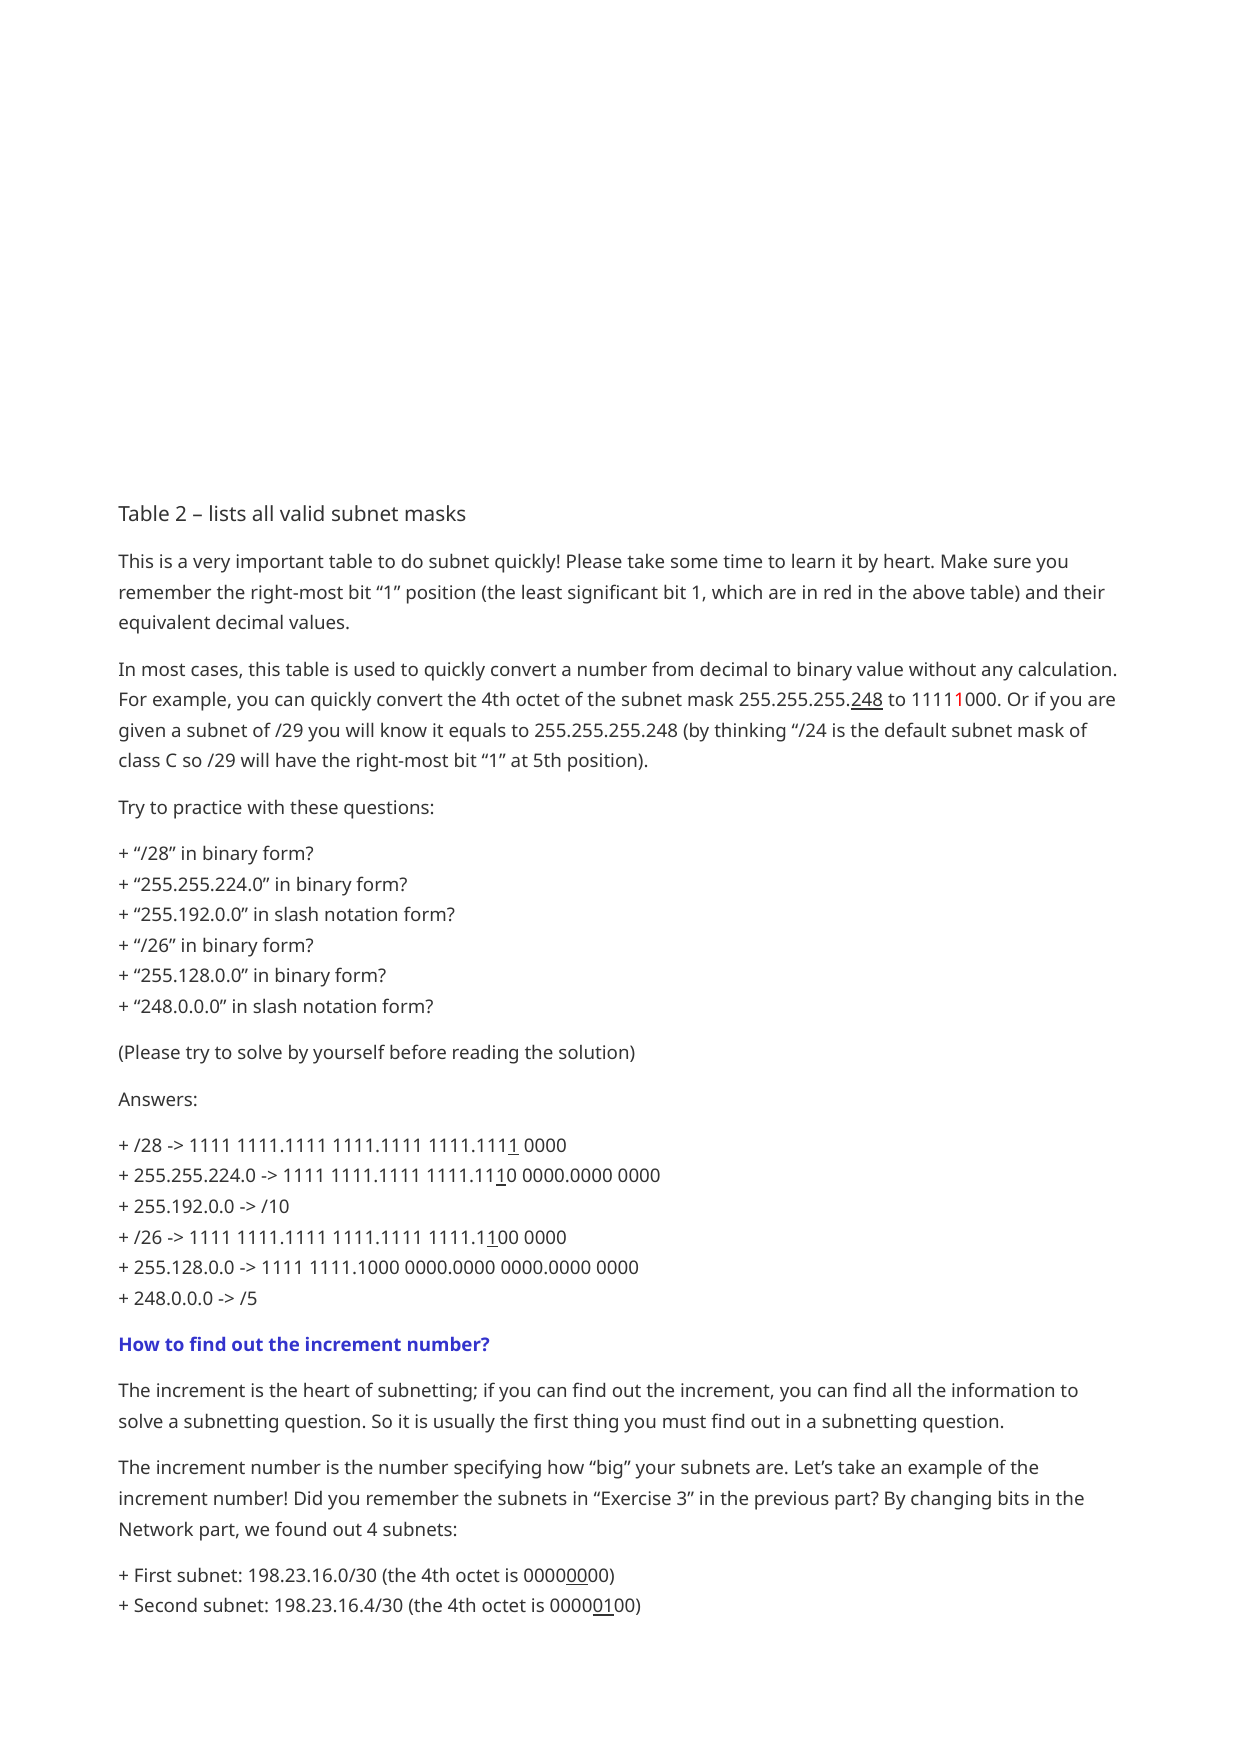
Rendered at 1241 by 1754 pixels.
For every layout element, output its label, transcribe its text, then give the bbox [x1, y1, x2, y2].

text In most cases, this table is used to quickly convert a number from decimal to binary value without any calculation. For example, you can quickly convert the 4th octet of the subnet mask 255.255.255.248 to 11111000. Or if you are given a subnet of /29 you will know it equals to 255.255.255.248 (by thinking “/24 is the default subnet mask of class C so /29 will have the right-most bit “1” at 5th position). [118, 656, 1122, 773]
text (Please try to solve by yourself before reading the solution) [118, 1040, 1122, 1065]
text Table 2 – lists all valid subnet masks [118, 118, 1122, 527]
text This is a very important table to do subnet quickly! Please take some time to learn it by heart. Make sure you remember the right-most bit “1” position (the least significant bit 1, which are in red in the above table) and their equivalent decimal values. [118, 548, 1122, 635]
text The increment number is the number specifying how “big” your subnets are. Let’s take an example of the increment number! Did you remember the subnets in “Exercise 3” in the previous part? By changing bits in the Network part, we found out 4 subnets: [118, 1455, 1122, 1541]
text + “/28” in binary form? + “255.255.224.0” in binary form? + “255.192.0.0” in slash notation form? + “/26” in binary form? + “255.128.0.0” in binary form? + “248.0.0.0” in slash notation form? [118, 840, 1122, 1019]
text + First subnet: 198.23.16.0/30 (the 4th octet is 00000000) + Second subnet: 198.23.16.4/30 (the 4th octet is 00000100) [118, 1562, 1122, 1618]
text The increment is the heart of subnetting; if you can find out the increment, you can find all the information to solve a subnetting question. So it is usually the first thing you must find out in a subnetting question. [118, 1378, 1122, 1434]
text How to find out the increment number? [118, 1332, 1122, 1357]
text Answers: [118, 1086, 1122, 1111]
text + /28 -> 1111 1111.1111 1111.1111 1111.1111 0000 + 255.255.224.0 -> 1111 1111.1111 1111.1110 0000.0000 0000 + 255.192.0.0 -> /10 + /26 -> 1111 1111.1111 1111.1111 1111.1100 0000 + 255.128.0.0 -> 1111 1111.1000 0000.0000 0000.0000 0000 + 248.0.0.0 -> /5 [118, 1132, 1122, 1311]
text Try to practice with these questions: [118, 794, 1122, 819]
